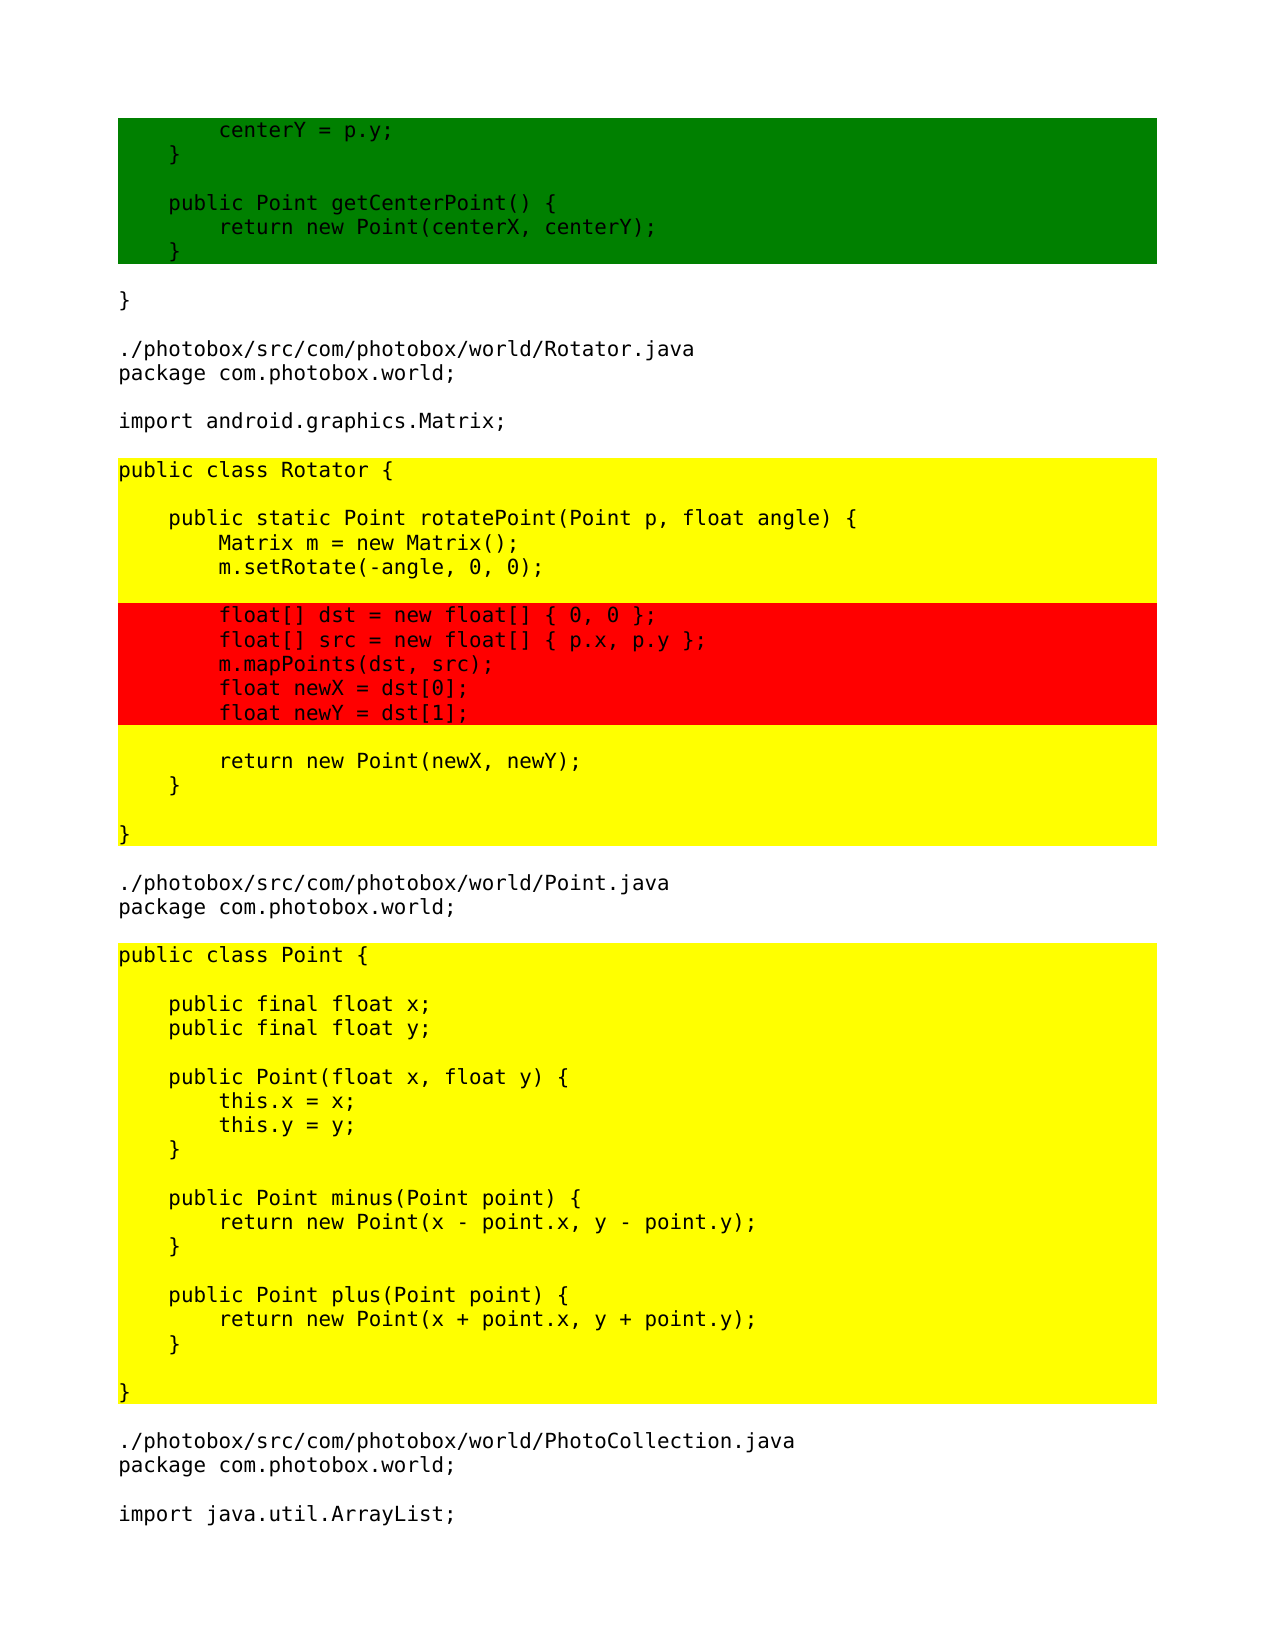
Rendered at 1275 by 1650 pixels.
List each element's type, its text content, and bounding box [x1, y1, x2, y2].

text } [118, 1380, 1157, 1404]
text package com.photobox.world; [118, 361, 1157, 385]
text this.x = x; [118, 1089, 1157, 1113]
text public static Point rotatePoint(Point p, float angle) { [118, 506, 1157, 531]
text public Point(float x, float y) { [118, 1065, 1157, 1089]
text import android.graphics.Matrix; [118, 409, 1157, 434]
text centerY = p.y; [118, 118, 1157, 142]
text public class Rotator { [118, 458, 1157, 482]
text } [118, 239, 1157, 264]
text return new Point(centerX, centerY); [118, 215, 1157, 239]
text return new Point(newX, newY); [118, 749, 1157, 773]
text float newX = dst[0]; [118, 676, 1157, 701]
text } [118, 288, 1157, 312]
text float[] src = new float[] { p.x, p.y }; [118, 628, 1157, 652]
text this.y = y; [118, 1113, 1157, 1137]
text } [118, 1137, 1157, 1162]
text m.setRotate(-angle, 0, 0); [118, 555, 1157, 579]
text return new Point(x + point.x, y + point.y); [118, 1307, 1157, 1332]
text } [118, 142, 1157, 167]
text package com.photobox.world; [118, 1453, 1157, 1477]
text ./photobox/src/com/photobox/world/Point.java [118, 871, 1157, 895]
text public Point minus(Point point) { [118, 1186, 1157, 1210]
text public final float x; [118, 992, 1157, 1016]
text package com.photobox.world; [118, 895, 1157, 919]
text public class Point { [118, 943, 1157, 968]
text } [118, 822, 1157, 846]
text float newY = dst[1]; [118, 701, 1157, 725]
text public final float y; [118, 1016, 1157, 1040]
text } [118, 773, 1157, 798]
text float[] dst = new float[] { 0, 0 }; [118, 603, 1157, 628]
text ./photobox/src/com/photobox/world/PhotoCollection.java [118, 1429, 1157, 1453]
text import java.util.ArrayList; [118, 1502, 1157, 1526]
text } [118, 1332, 1157, 1356]
text m.mapPoints(dst, src); [118, 652, 1157, 676]
text ./photobox/src/com/photobox/world/Rotator.java [118, 337, 1157, 361]
text Matrix m = new Matrix(); [118, 531, 1157, 555]
text return new Point(x - point.x, y - point.y); [118, 1210, 1157, 1234]
text public Point plus(Point point) { [118, 1283, 1157, 1307]
text public Point getCenterPoint() { [118, 191, 1157, 215]
text } [118, 1234, 1157, 1259]
